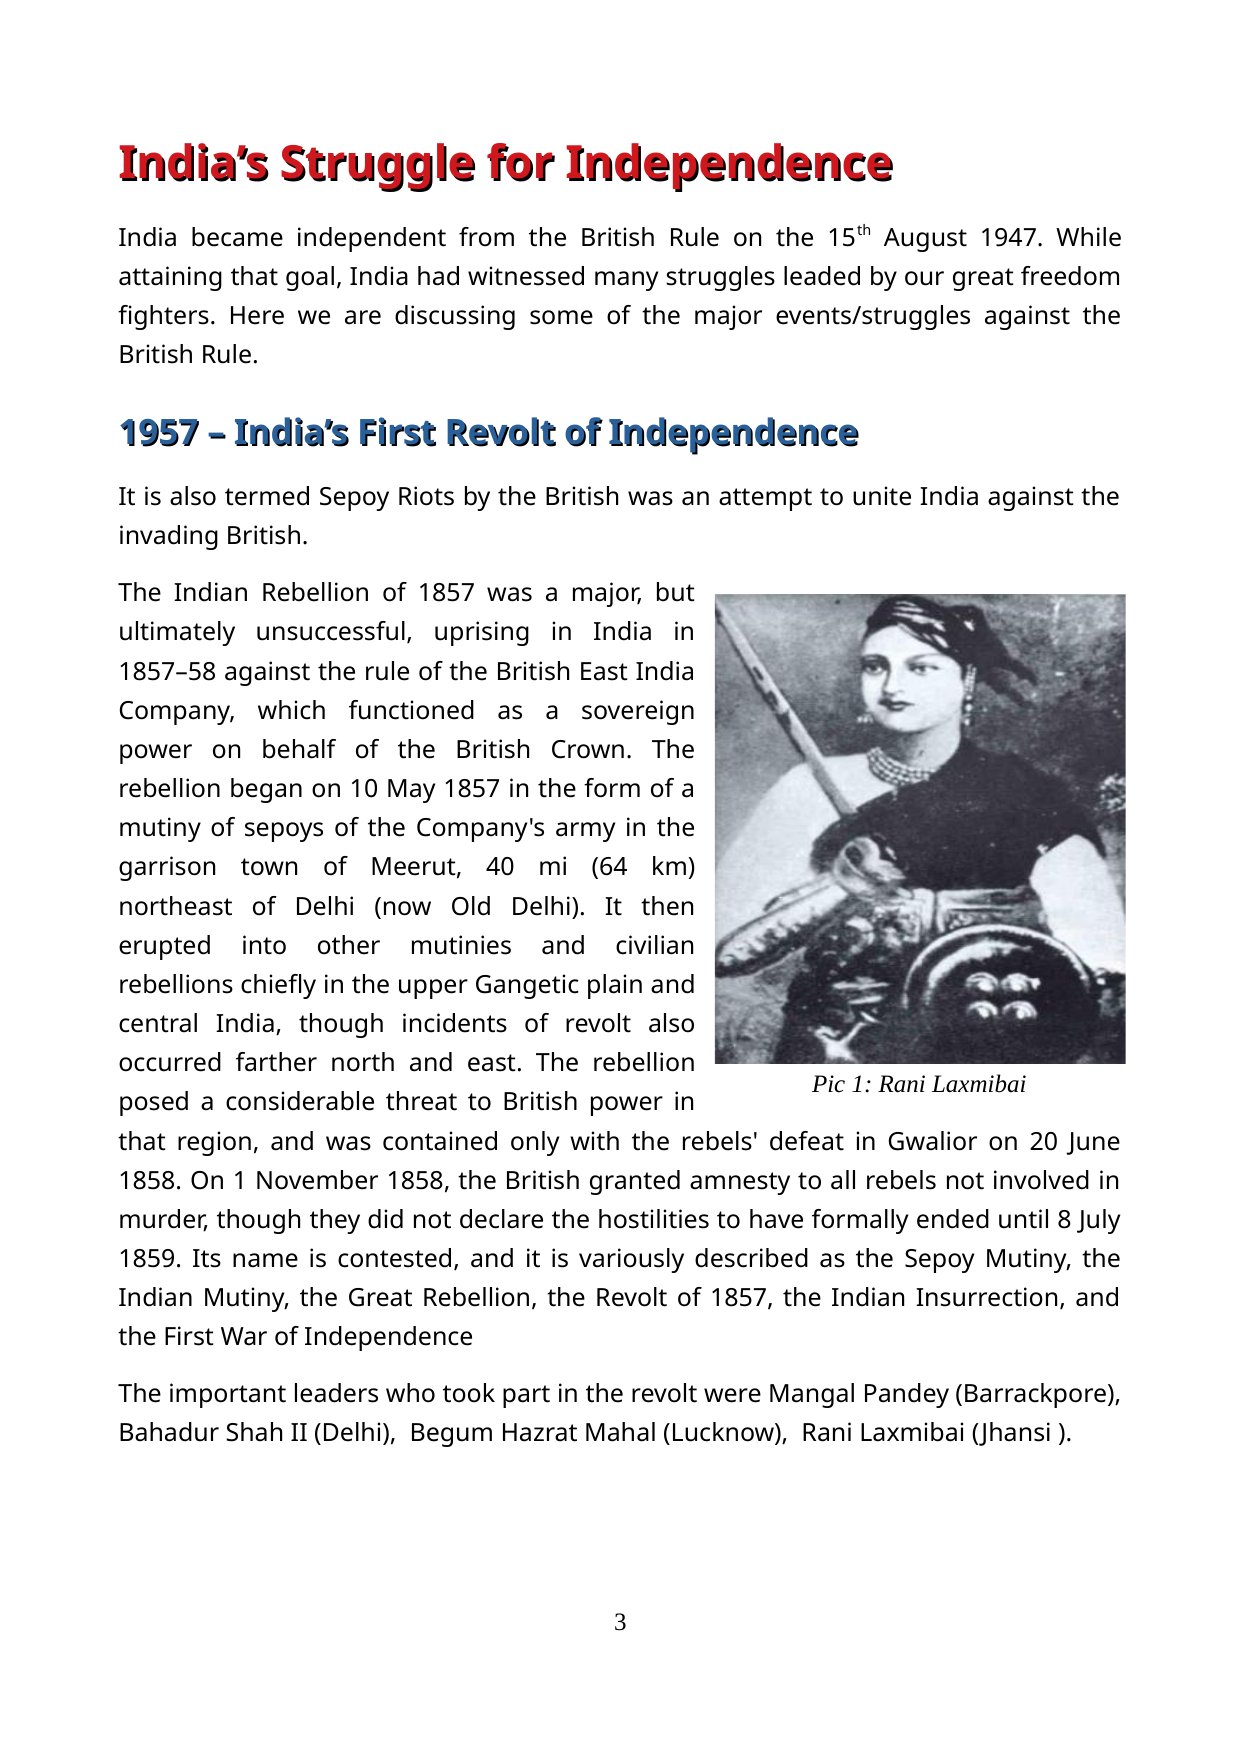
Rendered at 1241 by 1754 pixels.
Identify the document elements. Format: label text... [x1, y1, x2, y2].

text The important leaders who took part in the revolt were Mangal Pandey (Barrackpore), Bahadur Shah II (Delhi), Begum Hazrat Mahal (Lucknow), Rani Laxmibai (Jhansi ). [118, 1376, 1122, 1449]
text It is also termed Sepoy Riots by the British was an attempt to unite India against the invading British. [118, 479, 1122, 552]
subtitle 1957 – India’s First Revolt of Independence [118, 407, 1122, 454]
text India became independent from the British Rule on the 15th August 1947. While attaining that goal, India had witnessed many struggles leaded by our great freedom fighters. Here we are discussing some of the major events/struggles against the British Rule. [118, 219, 1122, 371]
picture [714, 594, 1126, 1064]
text Pic 1: Rani Laxmibai [715, 1064, 1126, 1098]
text The Indian Rebellion of 1857 was a major, but ultimately unsuccessful, uprising in India in 1857–58 against the rule of the British East India Company, which functioned as a sovereign power on behalf of the British Crown. The rebellion began on 10 May 1857 in the form of a mutiny of sepoys of the Company's army in the garrison town of Meerut, 40 mi (64 km) northeast of Delhi (now Old Delhi). It then erupted into other mutinies and civilian rebellions chiefly in the upper Gangetic plain and central India, though incidents of revolt also occurred farther north and east. The rebellion posed a considerable threat to British power in that region, and was contained only with the rebels' defeat in Gwalior on 20 June 1858. On 1 November 1858, the British granted amnesty to all rebels not involved in murder, though they did not declare the hostilities to have formally ended until 8 July 1859. Its name is contested, and it is variously described as the Sepoy Mutiny, the Indian Mutiny, the Great Rebellion, the Revolt of 1857, the Indian Insurrection, and the First War of Independence [118, 575, 1126, 1353]
text India’s Struggle for Independence [118, 130, 1122, 192]
